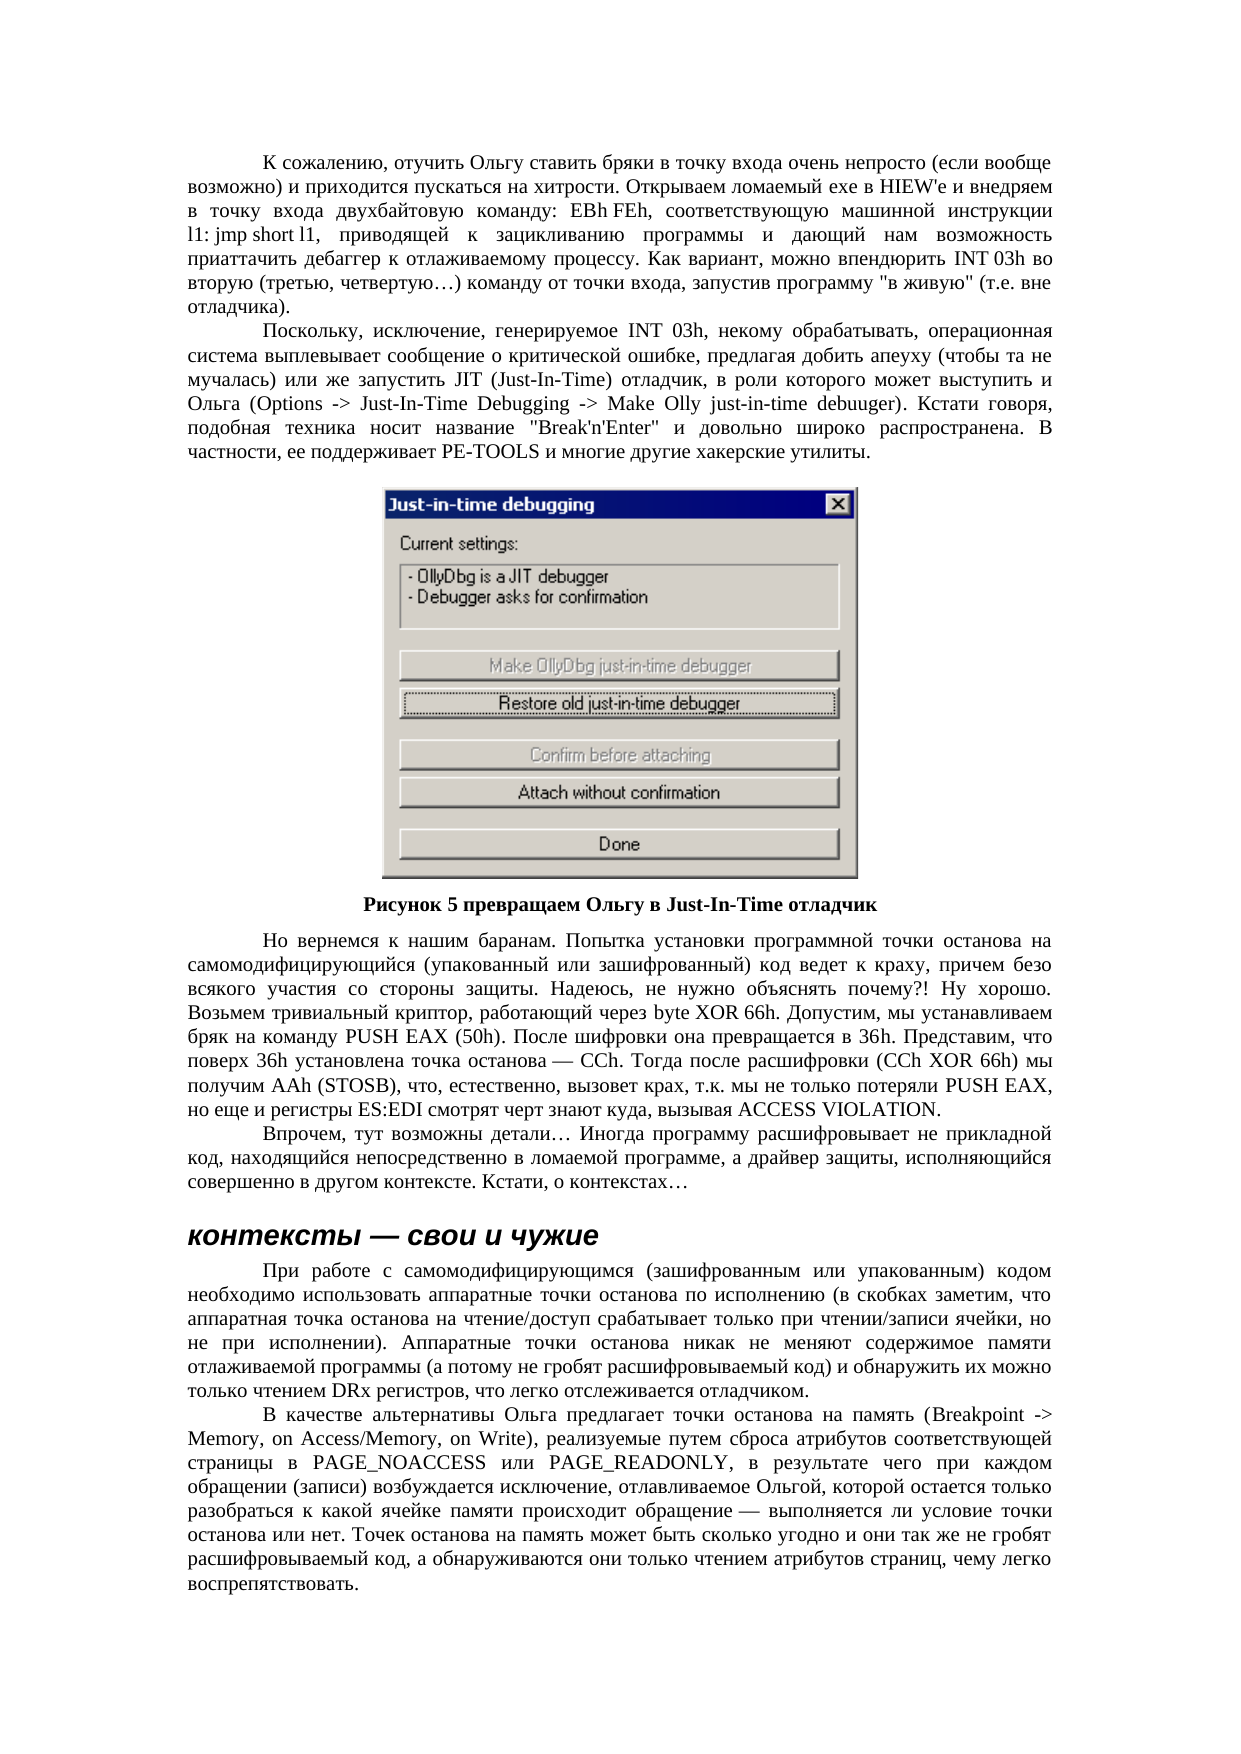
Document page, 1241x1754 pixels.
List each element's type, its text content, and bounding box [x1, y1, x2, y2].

text Впрочем, тут возможны детали… Иногда программу расшифровывает не прикладной код, находящийся непосредственно в ломаемой программе, а драйвер защиты, исполняющийся совершенно в другом контексте. Кстати, о контекстах… [187, 1121, 1053, 1193]
text Рисунок 5 превращаем Ольгу в Just-In-Time отладчик [187, 892, 1053, 916]
text При работе с самомодифицирующимся (зашифрованным или упакованным) кодом необходимо использовать аппаратные точки останова по исполнению (в скобках заметим, что аппаратная точка останова на чтение/доступ срабатывает только при чтении/записи ячейки, но не при исполнении). Аппаратные точки останова никак не меняют содержимое памяти отлаживаемой программы (а потому не гробят расшифровываемый код) и обнаружить их можно только чтением DRx регистров, что легко отслеживается отладчиком. [187, 1258, 1053, 1402]
text В качестве альтернативы Ольга предлагает точки останова на память (Breakpoint -> Memory, on Access/Memory, on Write), реализуемые путем сброса атрибутов соответствующей страницы в PAGE_NOACCESS или PAGE_READONLY, в результате чего при каждом обращении (записи) возбуждается исключение, отлавливаемое Ольгой, которой остается только разобраться к какой ячейке памяти происходит обращение — выполняется ли условие точки останова или нет. Точек останова на память может быть сколько угодно и они так же не гробят расшифровываемый код, а обнаруживаются они только чтением атрибутов страниц, чему легко воспрепятствовать. [187, 1402, 1053, 1594]
text К сожалению, отучить Ольгу ставить бряки в точку входа очень непросто (если вообще возможно) и приходится пускаться на хитрости. Открываем ломаемый exe в HIEW'е и внедряем в точку входа двухбайтовую команду: EBh FEh, соответствующую машинной инструкции l1: jmp short l1, приводящей к зацикливанию программы и дающий нам возможность приаттачить дебаггер к отлаживаемому процессу. Как вариант, можно впендюрить INT 03h во вторую (третью, четвертую…) команду от точки входа, запустив программу "в живую" (т.е. вне отладчика). [187, 150, 1053, 318]
subtitle контексты — свои и чужие [187, 1218, 1053, 1251]
text Но вернемся к нашим баранам. Попытка установки программной точки останова на самомодифицирующийся (упакованный или зашифрованный) код ведет к краху, причем безо всякого участия со стороны защиты. Надеюсь, не нужно объяснять почему?! Ну хорошо. Возьмем тривиальный криптор, работающий через byte XOR 66h. Допустим, мы устанавливаем бряк на команду PUSH EAX (50h). После шифровки она превращается в 36h. Представим, что поверх 36h установлена точка останова — CCh. Тогда после расшифровки (CCh XOR 66h) мы получим AAh (STOSB), что, естественно, вызовет крах, т.к. мы не только потеряли PUSH EAX, но еще и регистры ES:EDI смотрят черт знают куда, вызывая ACCESS VIOLATION. [187, 928, 1053, 1121]
text Поскольку, исключение, генерируемое INT 03h, некому обрабатывать, операционная система выплевывает сообщение о критической ошибке, предлагая добить апеуху (чтобы та не мучалась) или же запустить JIT (Just-In-Time) отладчик, в роли которого может выступить и Ольга (Options -> Just-In-Time Debugging -> Make Olly just-in-time debuuger). Кстати говоря, подобная техника носит название "Break'n'Enter" и довольно широко распространена. В частности, ее поддерживает PE-TOOLS и многие другие хакерские утилиты. [187, 318, 1053, 463]
picture [382, 487, 859, 879]
